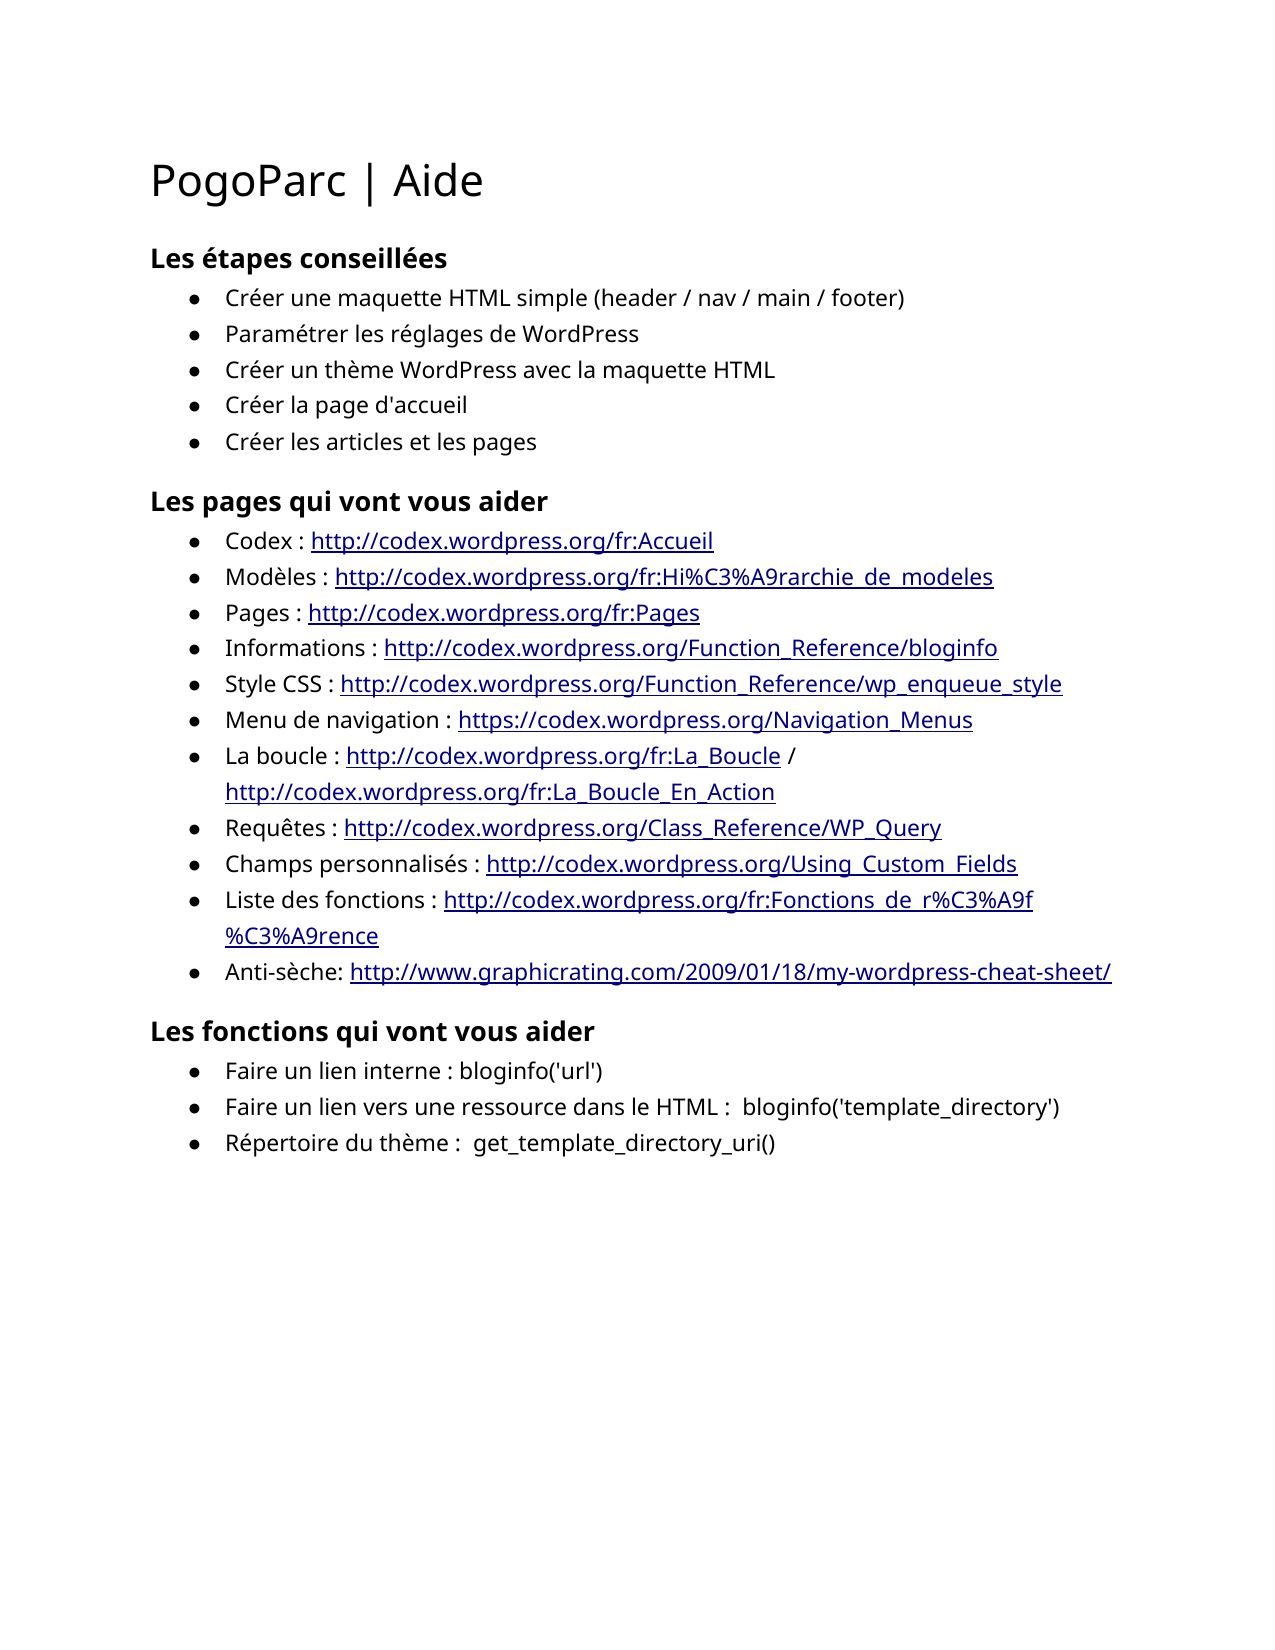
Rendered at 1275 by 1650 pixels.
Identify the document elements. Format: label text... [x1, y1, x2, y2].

list Champs personnalisés : http://codex.wordpress.org/Using_Custom_Fields [187, 848, 1125, 879]
title PogoParc | Aide [150, 150, 1125, 209]
list Créer une maquette HTML simple (header / nav / main / footer) [187, 282, 1125, 313]
list Créer la page d'accueil [187, 389, 1125, 421]
list Pages : http://codex.wordpress.org/fr:Pages [187, 596, 1125, 628]
subtitle Les pages qui vont vous aider [150, 482, 1125, 519]
list Répertoire du thème : get_template_directory_uri() [187, 1127, 1125, 1158]
subtitle Les étapes conseillées [150, 239, 1125, 276]
list Liste des fonctions : http://codex.wordpress.org/fr:Fonctions_de_r%C3%A9f%C3%A9rence [187, 884, 1125, 951]
list La boucle : http://codex.wordpress.org/fr:La_Boucle / http://codex.wordpress.org/fr:La_Boucle_En_Action [187, 740, 1125, 807]
list Créer les articles et les pages [187, 425, 1125, 457]
list Faire un lien vers une ressource dans le HTML : bloginfo('template_directory') [187, 1091, 1125, 1122]
list Style CSS : http://codex.wordpress.org/Function_Reference/wp_enqueue_style [187, 668, 1125, 699]
list Anti-sèche: http://www.graphicrating.com/2009/01/18/my-wordpress-cheat-sheet/ [187, 956, 1125, 987]
list Requêtes : http://codex.wordpress.org/Class_Reference/WP_Query [187, 812, 1125, 843]
subtitle Les fonctions qui vont vous aider [150, 1013, 1125, 1049]
list Modèles : http://codex.wordpress.org/fr:Hi%C3%A9rarchie_de_modeles [187, 561, 1125, 592]
list Faire un lien interne : bloginfo('url') [187, 1055, 1125, 1086]
list Créer un thème WordPress avec la maquette HTML [187, 353, 1125, 385]
list Paramétrer les réglages de WordPress [187, 318, 1125, 349]
list Menu de navigation : https://codex.wordpress.org/Navigation_Menus [187, 704, 1125, 736]
list Codex : http://codex.wordpress.org/fr:Accueil [187, 524, 1125, 556]
list Informations : http://codex.wordpress.org/Function_Reference/bloginfo [187, 632, 1125, 664]
